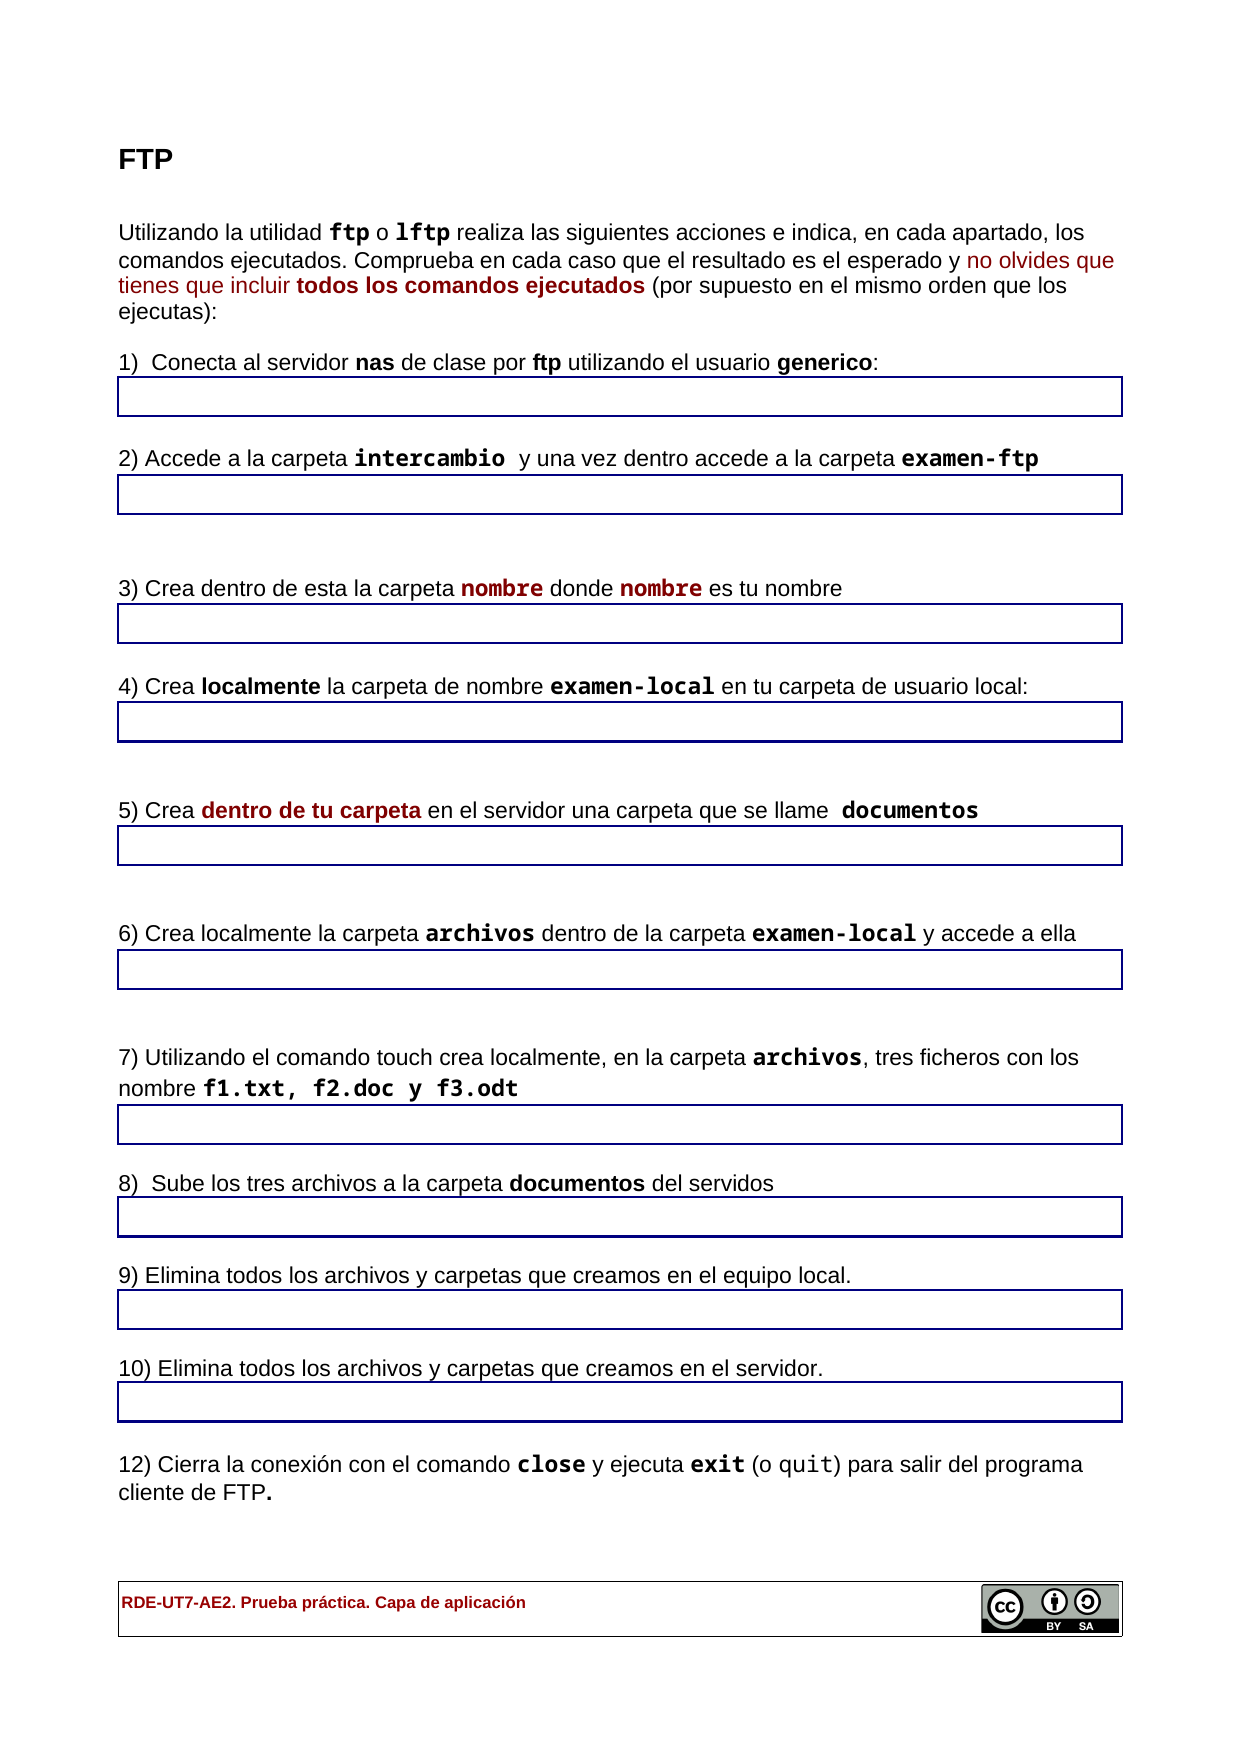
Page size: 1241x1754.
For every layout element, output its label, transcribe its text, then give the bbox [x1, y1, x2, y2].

text 9) Elimina todos los archivos y carpetas que creamos en el equipo local. [118, 1263, 1122, 1289]
text Utilizando la utilidad ftp o lftp realiza las siguientes acciones e indica, en cada apartado, los comandos ejecutados. Comprueba en cada caso que el resultado es el esperado y no olvides que tienes que incluir todos los comandos ejecutados (por supuesto en el mismo orden que los ejecutas): [118, 216, 1122, 324]
text 4) Crea localmente la carpeta de nombre examen-local en tu carpeta de usuario local: [118, 670, 1122, 701]
picture [981, 1584, 1119, 1633]
table_header [119, 1106, 1121, 1143]
text 5) Crea dentro de tu carpeta en el servidor una carpeta que se llame documentos [118, 794, 1122, 825]
table_header [119, 1383, 1121, 1420]
text 6) Crea localmente la carpeta archivos dentro de la carpeta examen-local y accede a ella [118, 917, 1122, 949]
text 1) Conecta al servidor nas de clase por ftp utilizando el usuario generico: [118, 350, 1122, 376]
table_header [119, 827, 1121, 864]
table_header [119, 605, 1121, 642]
table_header [119, 951, 1121, 988]
table_header [119, 1198, 1121, 1235]
text 8) Sube los tres archivos a la carpeta documentos del servidos [118, 1171, 1122, 1196]
text 12) Cierra la conexión con el comando close y ejecuta exit (o quit) para salir del programa cliente de FTP. [118, 1448, 1122, 1505]
table_header [119, 703, 1121, 740]
table_header [119, 1291, 1121, 1328]
table_header [119, 476, 1121, 513]
subtitle FTP [118, 143, 1122, 176]
text 2) Accede a la carpeta intercambio y una vez dentro accede a la carpeta examen-ftp [118, 442, 1122, 474]
table_header [119, 378, 1121, 415]
text 10) Elimina todos los archivos y carpetas que creamos en el servidor. [118, 1356, 1122, 1381]
text 3) Crea dentro de esta la carpeta nombre donde nombre es tu nombre [118, 572, 1122, 603]
text 7) Utilizando el comando touch crea localmente, en la carpeta archivos, tres ficheros con los nombre f1.txt, f2.doc y f3.odt [118, 1041, 1122, 1104]
